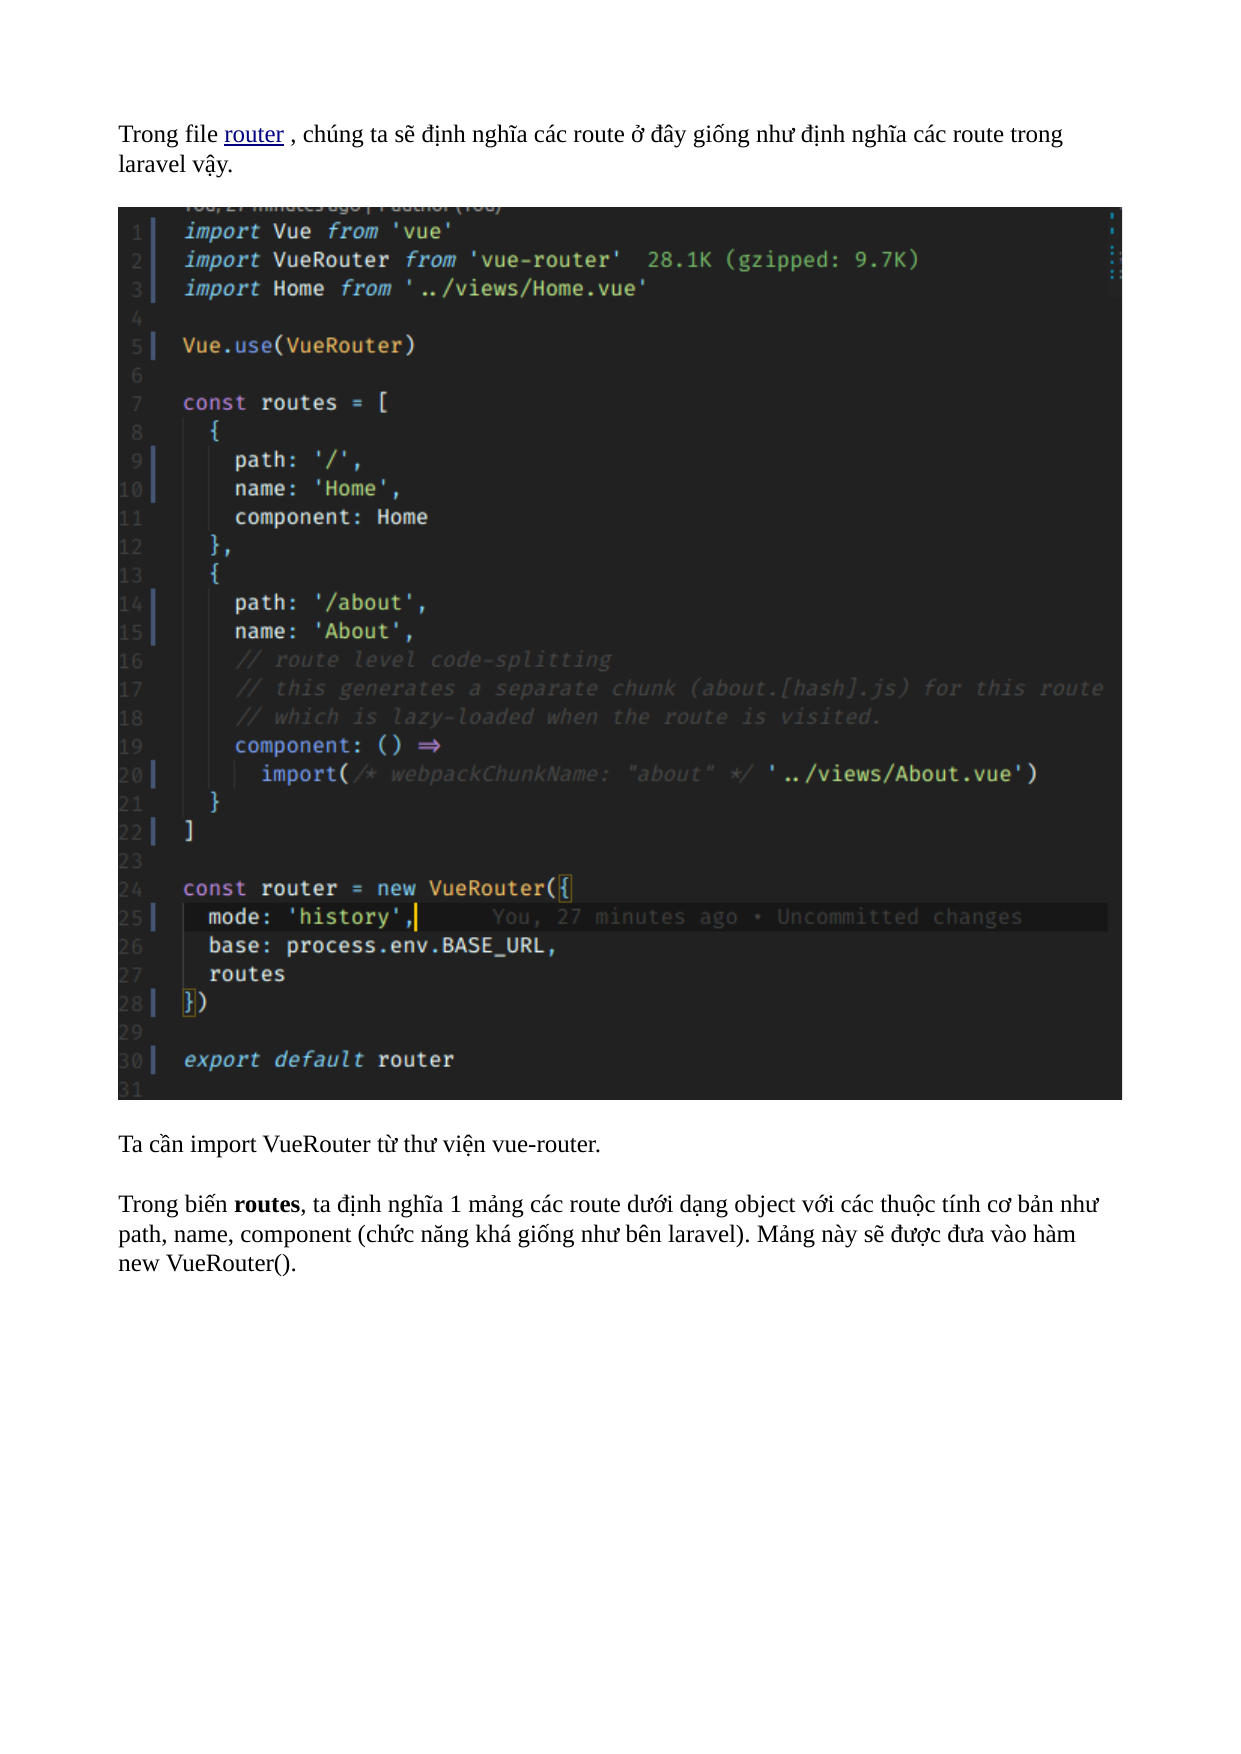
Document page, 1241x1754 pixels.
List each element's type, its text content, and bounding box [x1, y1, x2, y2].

text Trong file router , chúng ta sẽ định nghĩa các route ở đây giống như định nghĩa các route trong laravel vậy. [118, 118, 1122, 177]
picture [118, 207, 1123, 1100]
text Ta cần import VueRouter từ thư viện vue-router. [118, 1100, 1122, 1158]
text Trong biến routes, ta định nghĩa 1 mảng các route dưới dạng object với các thuộc tính cơ bản như path, name, component (chức năng khá giống như bên laravel). Mảng này sẽ được đưa vào hàm new VueRouter(). [118, 1188, 1122, 1277]
